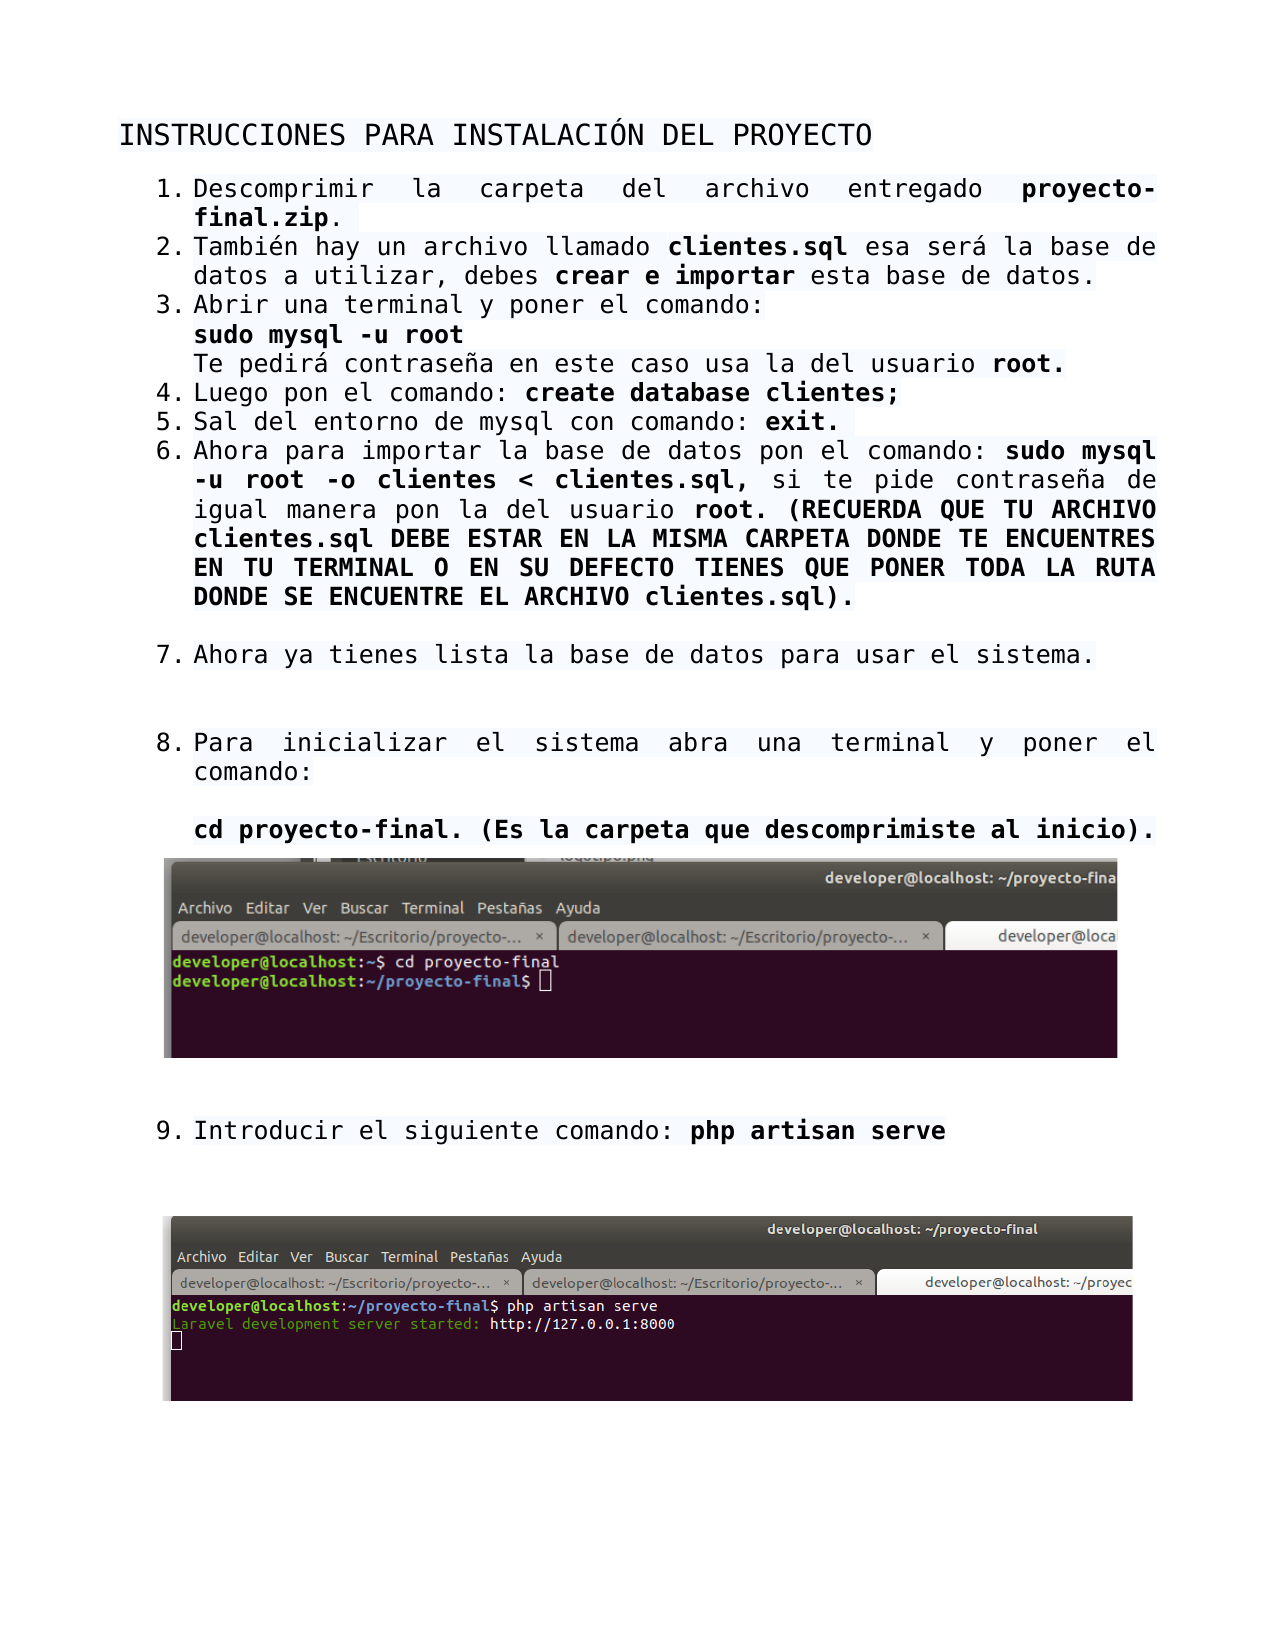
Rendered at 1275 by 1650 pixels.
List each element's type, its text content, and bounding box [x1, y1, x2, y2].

list Ahora para importar la base de datos pon el comando: sudo mysql -u root -o clientes < clientes.sql, si te pide contraseña de igual manera pon la del usuario root. (RECUERDA QUE TU ARCHIVO clientes.sql DEBE ESTAR EN LA MISMA CARPETA DONDE TE ENCUENTRES EN TU TERMINAL O EN SU DEFECTO TIENES QUE PONER TODA LA RUTA DONDE SE ENCUENTRE EL ARCHIVO clientes.sql). [156, 436, 1157, 611]
picture [163, 858, 594, 1008]
picture [162, 1216, 1042, 1361]
list Sal del entorno de mysql con comando: exit. [156, 407, 1157, 436]
list sudo mysql -u root [156, 320, 1157, 349]
list Descomprimir la carpeta del archivo entregado proyecto-final.zip. [156, 174, 1157, 232]
list Introducir el siguiente comando: php artisan serve [156, 1116, 1157, 1145]
list Para inicializar el sistema abra una terminal y poner el comando: [156, 728, 1157, 786]
list Ahora ya tienes lista la base de datos para usar el sistema. [156, 641, 1157, 670]
list Abrir una terminal y poner el comando: [156, 291, 1157, 320]
list Te pedirá contraseña en este caso usa la del usuario root. [156, 349, 1157, 378]
list Luego pon el comando: create database clientes; [156, 378, 1157, 407]
list También hay un archivo llamado clientes.sql esa será la base de datos a utilizar, debes crear e importar esta base de datos. [156, 232, 1157, 291]
text INSTRUCCIONES PARA INSTALACIÓN DEL PROYECTO [118, 118, 1157, 152]
list cd proyecto-final. (Es la carpeta que descomprimiste al inicio). [156, 816, 1157, 845]
